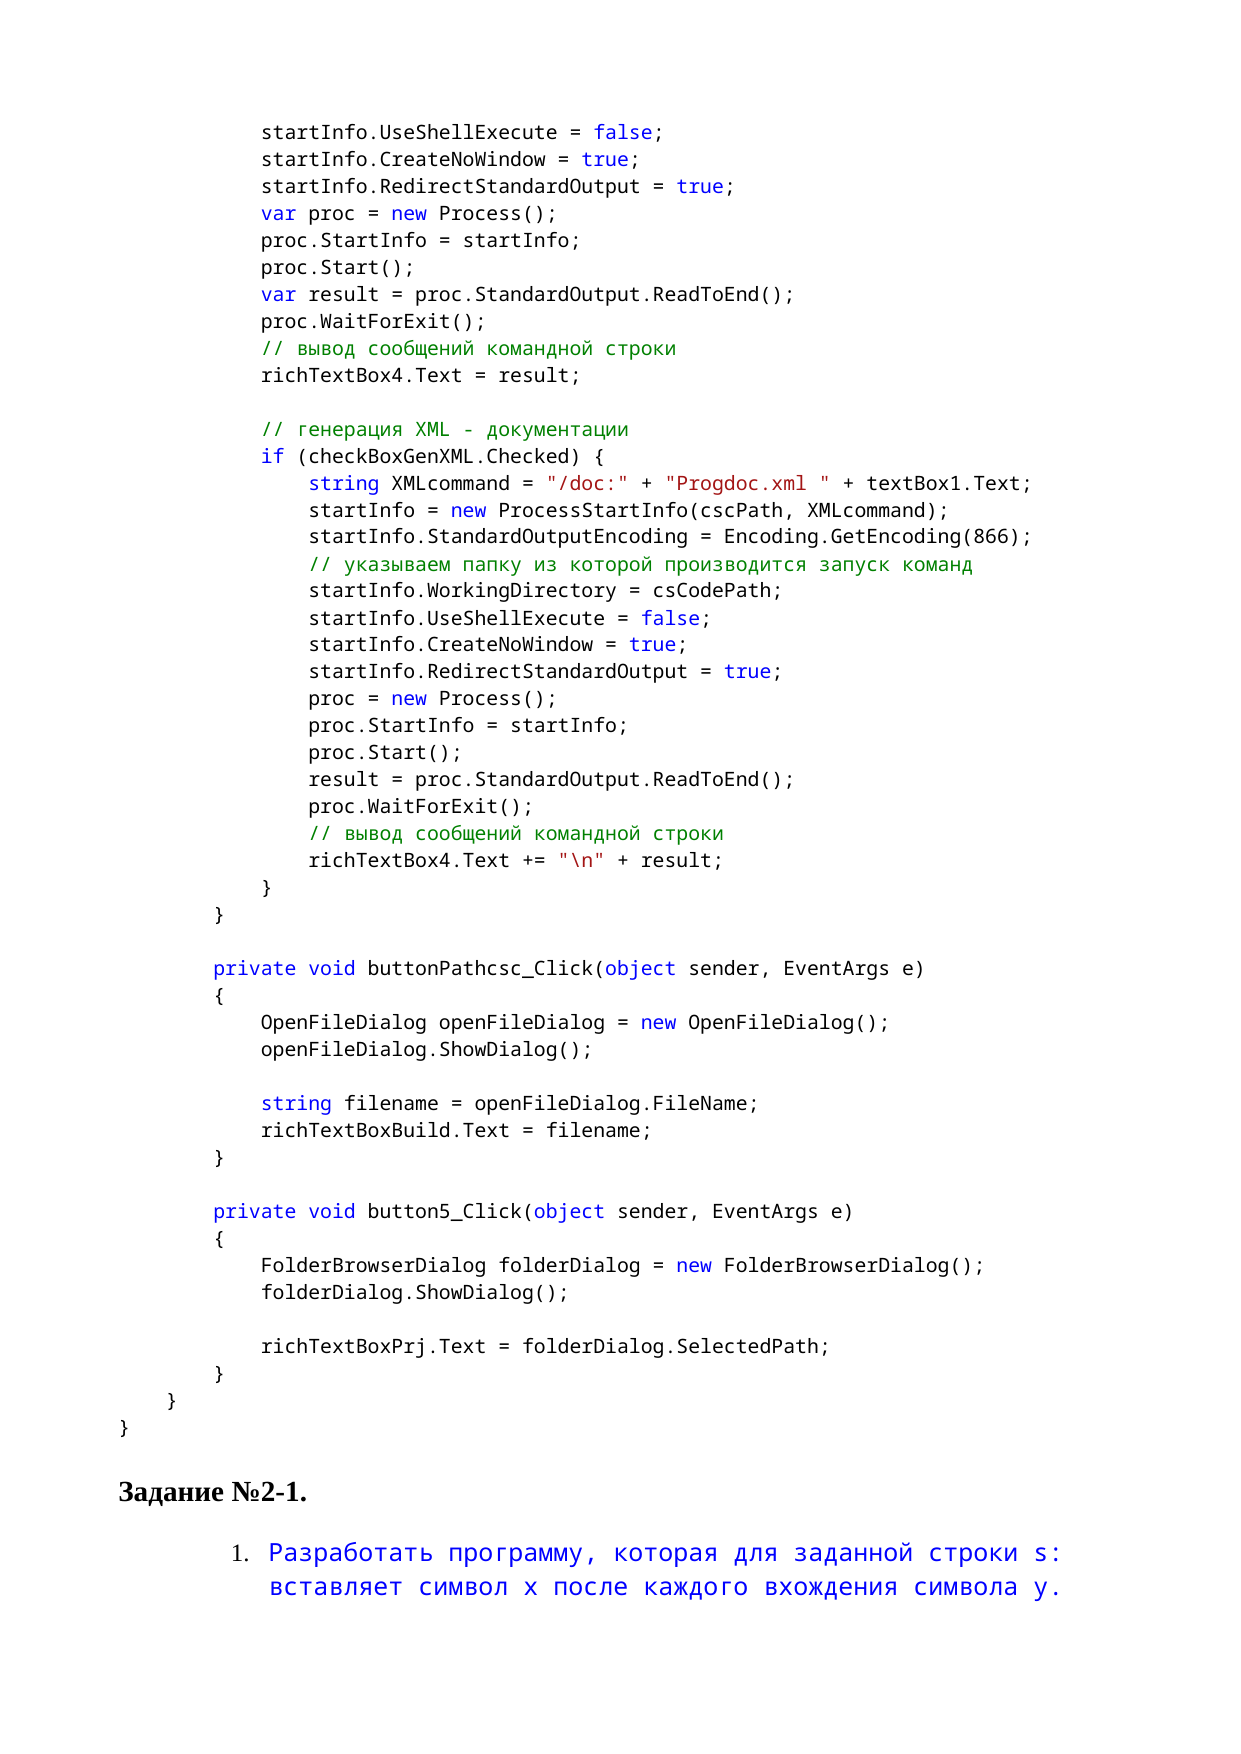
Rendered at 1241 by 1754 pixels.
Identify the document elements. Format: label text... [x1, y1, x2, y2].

text { [118, 1224, 1122, 1251]
text private void button5_Click(object sender, EventArgs e) [118, 1197, 1122, 1224]
text Задание №2-1. [118, 1474, 1122, 1508]
text var proc = new Process(); [118, 199, 1122, 226]
text startInfo.RedirectStandardOutput = true; [118, 172, 1122, 199]
text openFileDialog.ShowDialog(); [118, 1035, 1122, 1062]
text richTextBoxBuild.Text = filename; [118, 1116, 1122, 1143]
text } [118, 901, 1122, 927]
text startInfo = new ProcessStartInfo(cscPath, XMLcommand); [118, 496, 1122, 523]
text proc.WaitForExit(); [118, 793, 1122, 819]
text string XMLcommand = "/doc:" + "Progdoc.xml " + textBox1.Text; [118, 469, 1122, 496]
text // вывод сообщений командной строки [118, 334, 1122, 361]
text richTextBox4.Text = result; [118, 361, 1122, 388]
text startInfo.StandardOutputEncoding = Encoding.GetEncoding(866); [118, 523, 1122, 550]
text OpenFileDialog openFileDialog = new OpenFileDialog(); [118, 1008, 1122, 1035]
text FolderBrowserDialog folderDialog = new FolderBrowserDialog(); [118, 1251, 1122, 1278]
text // указываем папку из которой производится запуск команд [118, 550, 1122, 577]
text startInfo.WorkingDirectory = csCodePath; [118, 577, 1122, 604]
text folderDialog.ShowDialog(); [118, 1278, 1122, 1305]
text // генерация XML - документации [118, 415, 1122, 442]
text proc.Start(); [118, 253, 1122, 280]
text richTextBox4.Text += "\n" + result; [118, 847, 1122, 873]
text startInfo.UseShellExecute = false; [118, 604, 1122, 631]
text startInfo.CreateNoWindow = true; [118, 145, 1122, 172]
text proc.Start(); [118, 739, 1122, 766]
text proc.StartInfo = startInfo; [118, 226, 1122, 253]
text // вывод сообщений командной строки [118, 819, 1122, 847]
text if (checkBoxGenXML.Checked) { [118, 442, 1122, 469]
text startInfo.UseShellExecute = false; [118, 118, 1122, 145]
text proc.StartInfo = startInfo; [118, 712, 1122, 739]
text } [118, 1143, 1122, 1170]
text startInfo.RedirectStandardOutput = true; [118, 658, 1122, 685]
text proc = new Process(); [118, 685, 1122, 712]
list Разработать программу, которая для заданной строки s: вставляет символ x после каждого вхождения символа y. [231, 1535, 1122, 1603]
text startInfo.CreateNoWindow = true; [118, 631, 1122, 658]
text { [118, 981, 1122, 1008]
text richTextBoxPrj.Text = folderDialog.SelectedPath; [118, 1332, 1122, 1359]
text result = proc.StandardOutput.ReadToEnd(); [118, 766, 1122, 793]
text } [118, 873, 1122, 901]
text var result = proc.StandardOutput.ReadToEnd(); [118, 280, 1122, 307]
text string filename = openFileDialog.FileName; [118, 1089, 1122, 1116]
text private void buttonPathcsc_Click(object sender, EventArgs e) [118, 954, 1122, 981]
text proc.WaitForExit(); [118, 307, 1122, 334]
text } [118, 1359, 1122, 1386]
text } [118, 1413, 1122, 1440]
text } [118, 1386, 1122, 1413]
